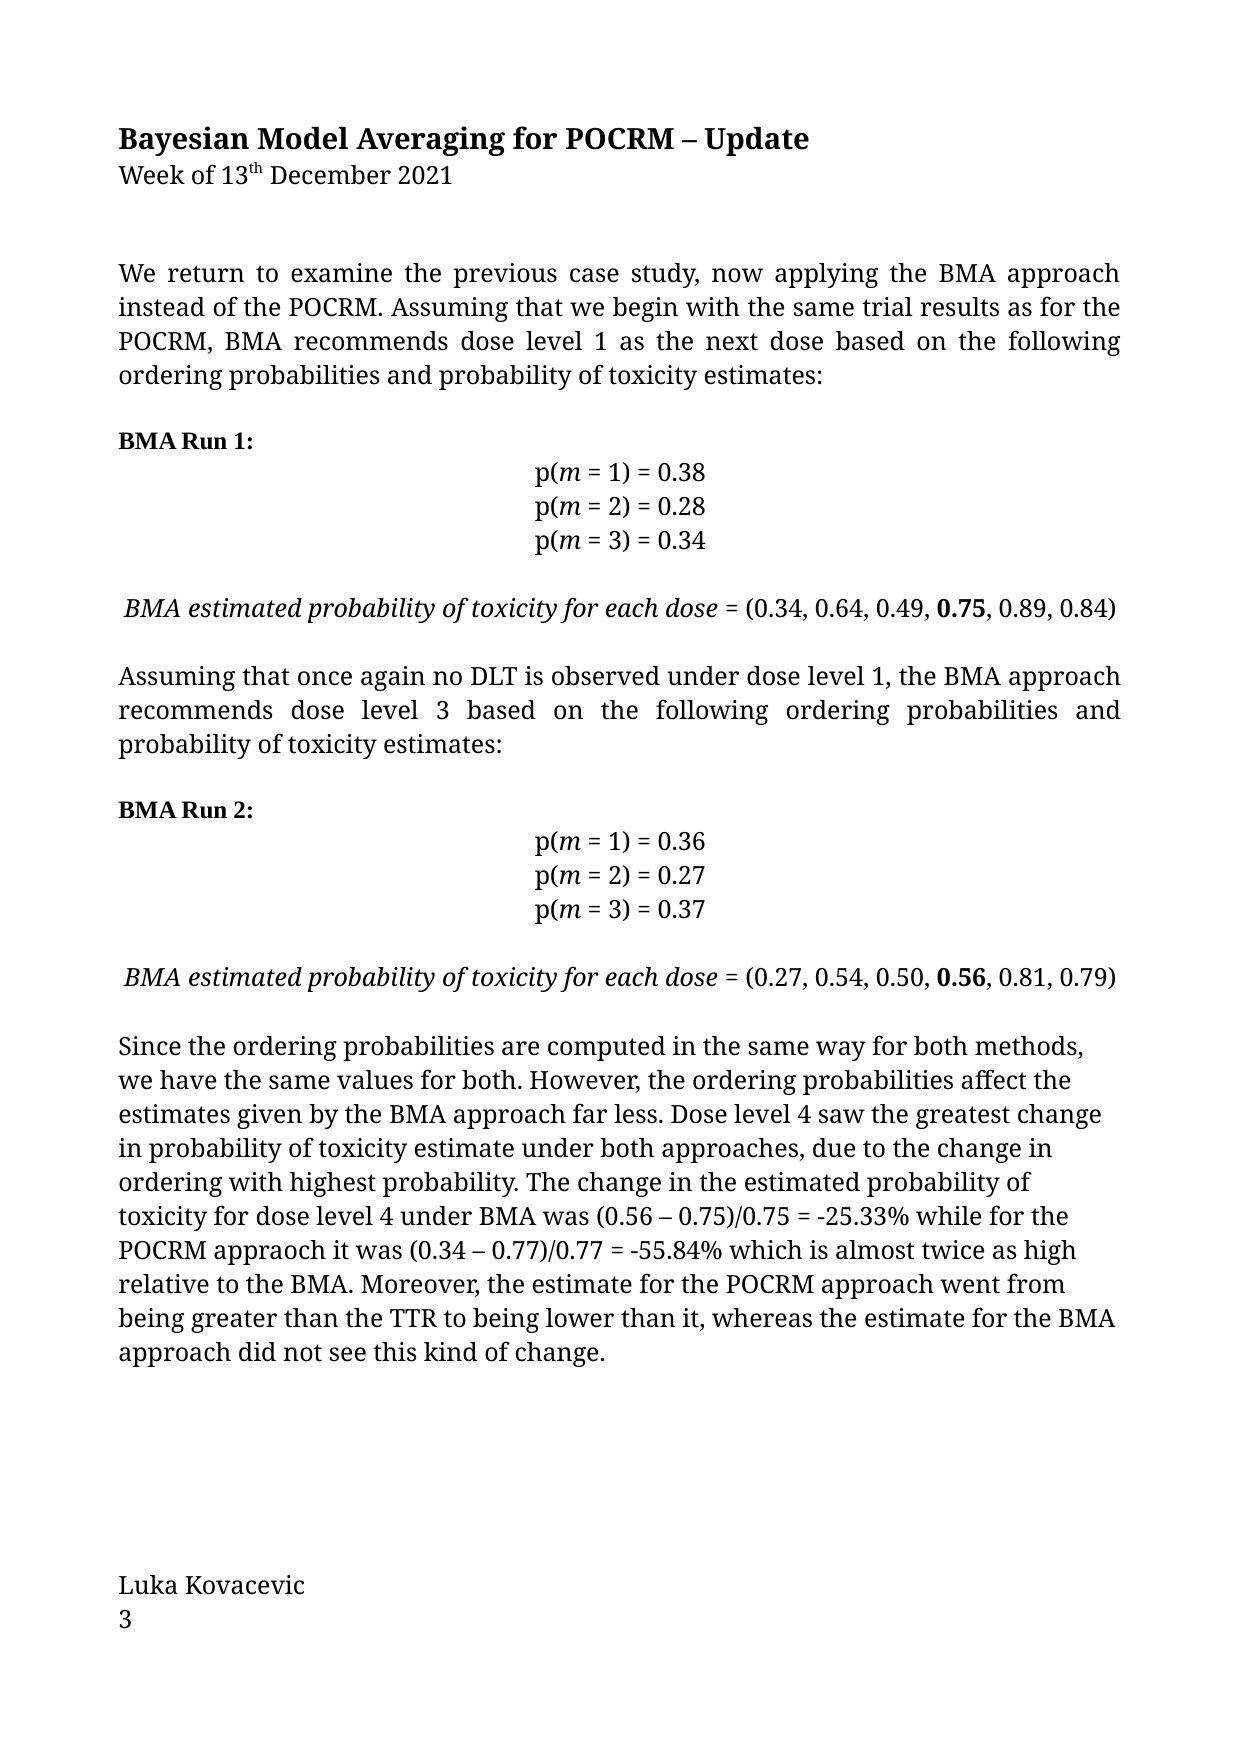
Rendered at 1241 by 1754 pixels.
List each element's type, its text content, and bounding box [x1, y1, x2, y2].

text p(m = 1) = 0.36 [118, 824, 1122, 858]
text BMA Run 1: [118, 426, 1122, 454]
text Since the ordering probabilities are computed in the same way for both methods, we have the same values for both. However, the ordering probabilities affect the estimates given by the BMA approach far less. Dose level 4 saw the greatest change in probability of toxicity estimate under both approaches, due to the change in ordering with highest probability. The change in the estimated probability of toxicity for dose level 4 under BMA was (0.56 – 0.75)/0.75 = -25.33% while for the POCRM appraoch it was (0.34 – 0.77)/0.77 = -55.84% which is almost twice as high relative to the BMA. Moreover, the estimate for the POCRM approach went from being greater than the TTR to being lower than it, whereas the estimate for the BMA approach did not see this kind of change. [118, 1028, 1122, 1369]
text p(m = 1) = 0.38 [118, 454, 1122, 488]
text p(m = 2) = 0.28 [118, 488, 1122, 523]
text p(m = 3) = 0.34 [118, 523, 1122, 557]
text We return to examine the previous case study, now applying the BMA approach instead of the POCRM. Assuming that we begin with the same trial results as for the POCRM, BMA recommends dose level 1 as the next dose based on the following ordering probabilities and probability of toxicity estimates: [118, 255, 1122, 392]
text BMA estimated probability of toxicity for each dose = (0.34, 0.64, 0.49, 0.75, 0.89, 0.84) [118, 591, 1122, 625]
text BMA Run 2: [118, 795, 1122, 824]
text p(m = 2) = 0.27 [118, 858, 1122, 892]
text BMA estimated probability of toxicity for each dose = (0.27, 0.54, 0.50, 0.56, 0.81, 0.79) [118, 960, 1122, 994]
text p(m = 3) = 0.37 [118, 892, 1122, 926]
text Assuming that once again no DLT is observed under dose level 1, the BMA approach recommends dose level 3 based on the following ordering probabilities and probability of toxicity estimates: [118, 659, 1122, 761]
